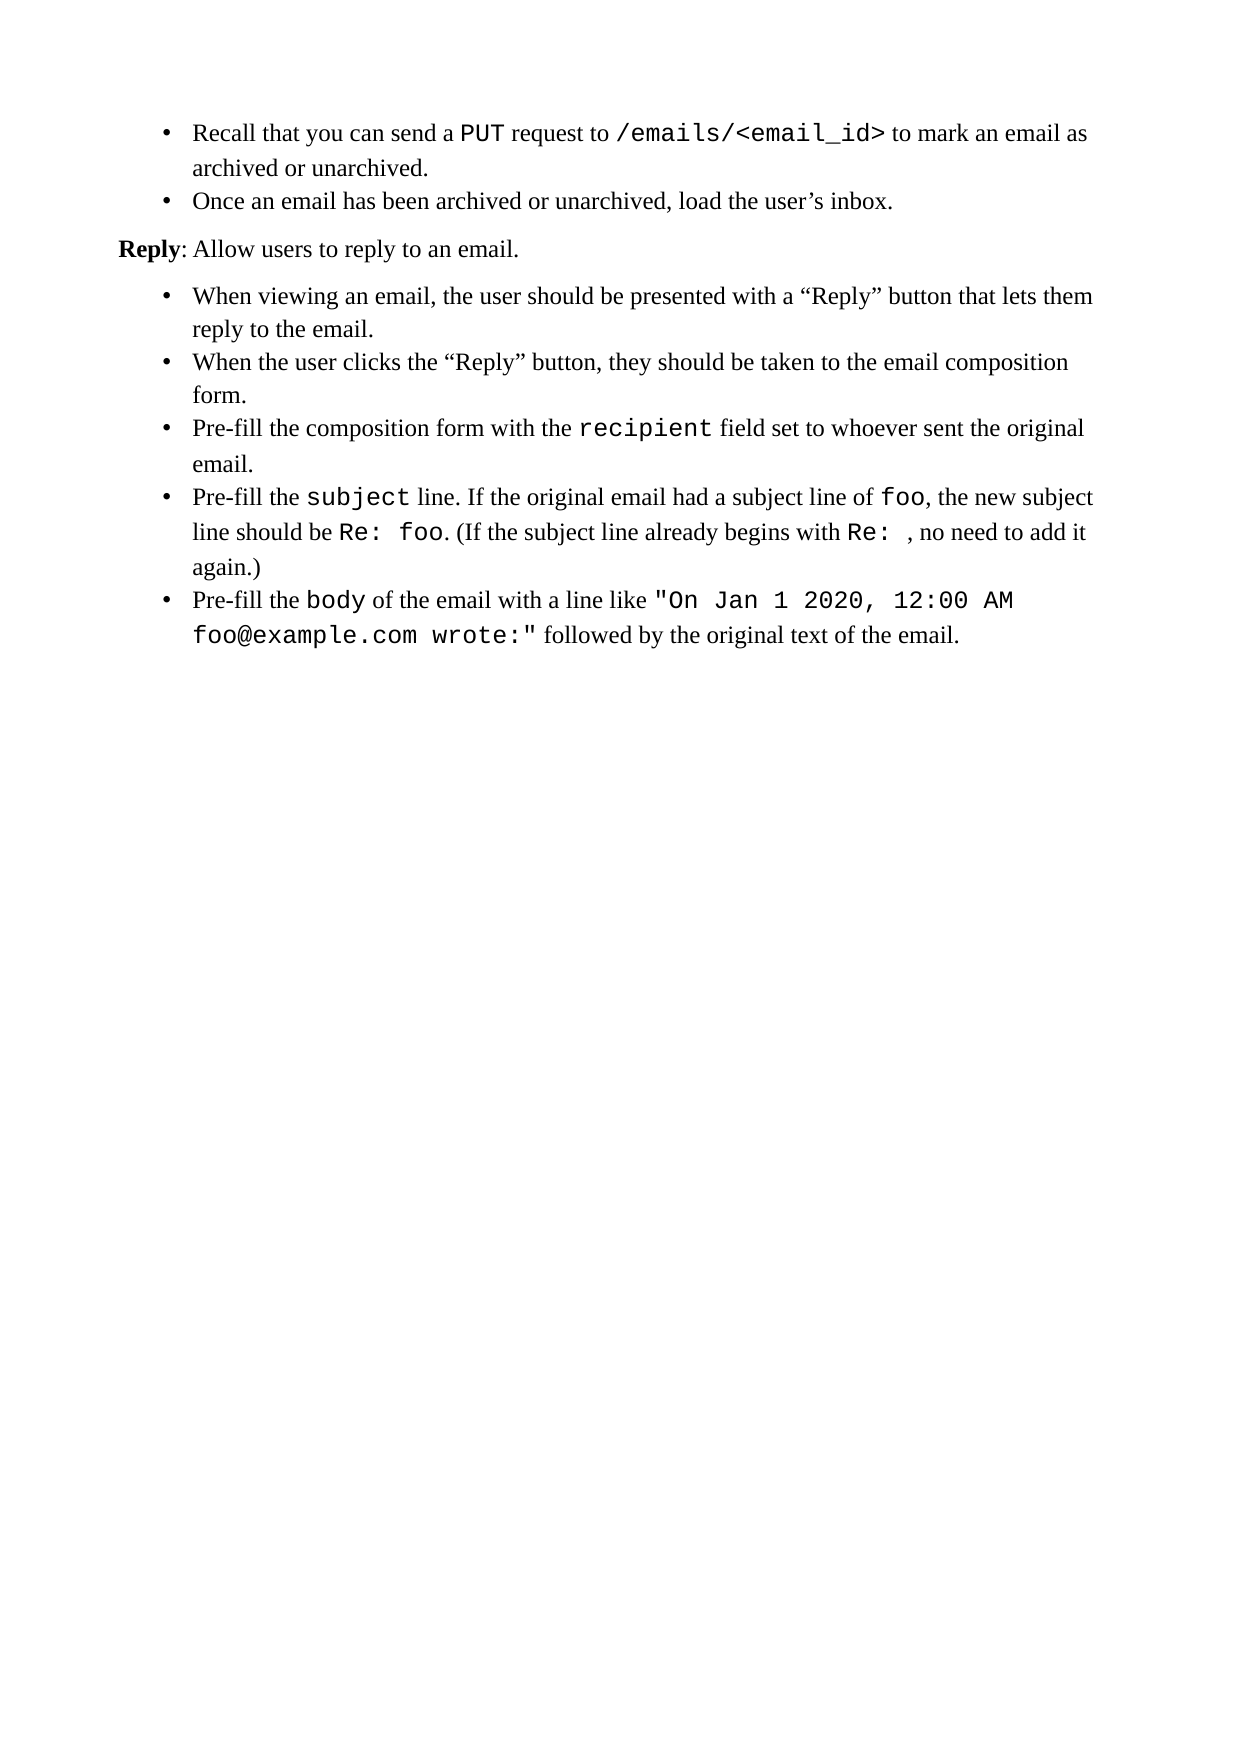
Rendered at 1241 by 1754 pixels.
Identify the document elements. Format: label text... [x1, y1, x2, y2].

list Pre-fill the composition form with the recipient field set to whoever sent the original email. [162, 413, 1122, 477]
list Once an email has been archived or unarchived, load the user’s inbox. [162, 186, 1122, 215]
list Pre-fill the body of the email with a line like "On Jan 1 2020, 12:00 AM foo@example.com wrote:" followed by the original text of the email. [162, 585, 1122, 651]
list Pre-fill the subject line. If the original email had a subject line of foo, the new subject line should be Re: foo. (If the subject line already begins with Re: , no need to add it again.) [162, 482, 1122, 581]
text Reply: Allow users to reply to an email. [118, 234, 1122, 263]
list When viewing an email, the user should be presented with a “Reply” button that lets them reply to the email. [162, 281, 1122, 343]
list Recall that you can send a PUT request to /emails/<email_id> to mark an email as archived or unarchived. [162, 118, 1122, 182]
list When the user clicks the “Reply” button, they should be taken to the email composition form. [162, 347, 1122, 409]
